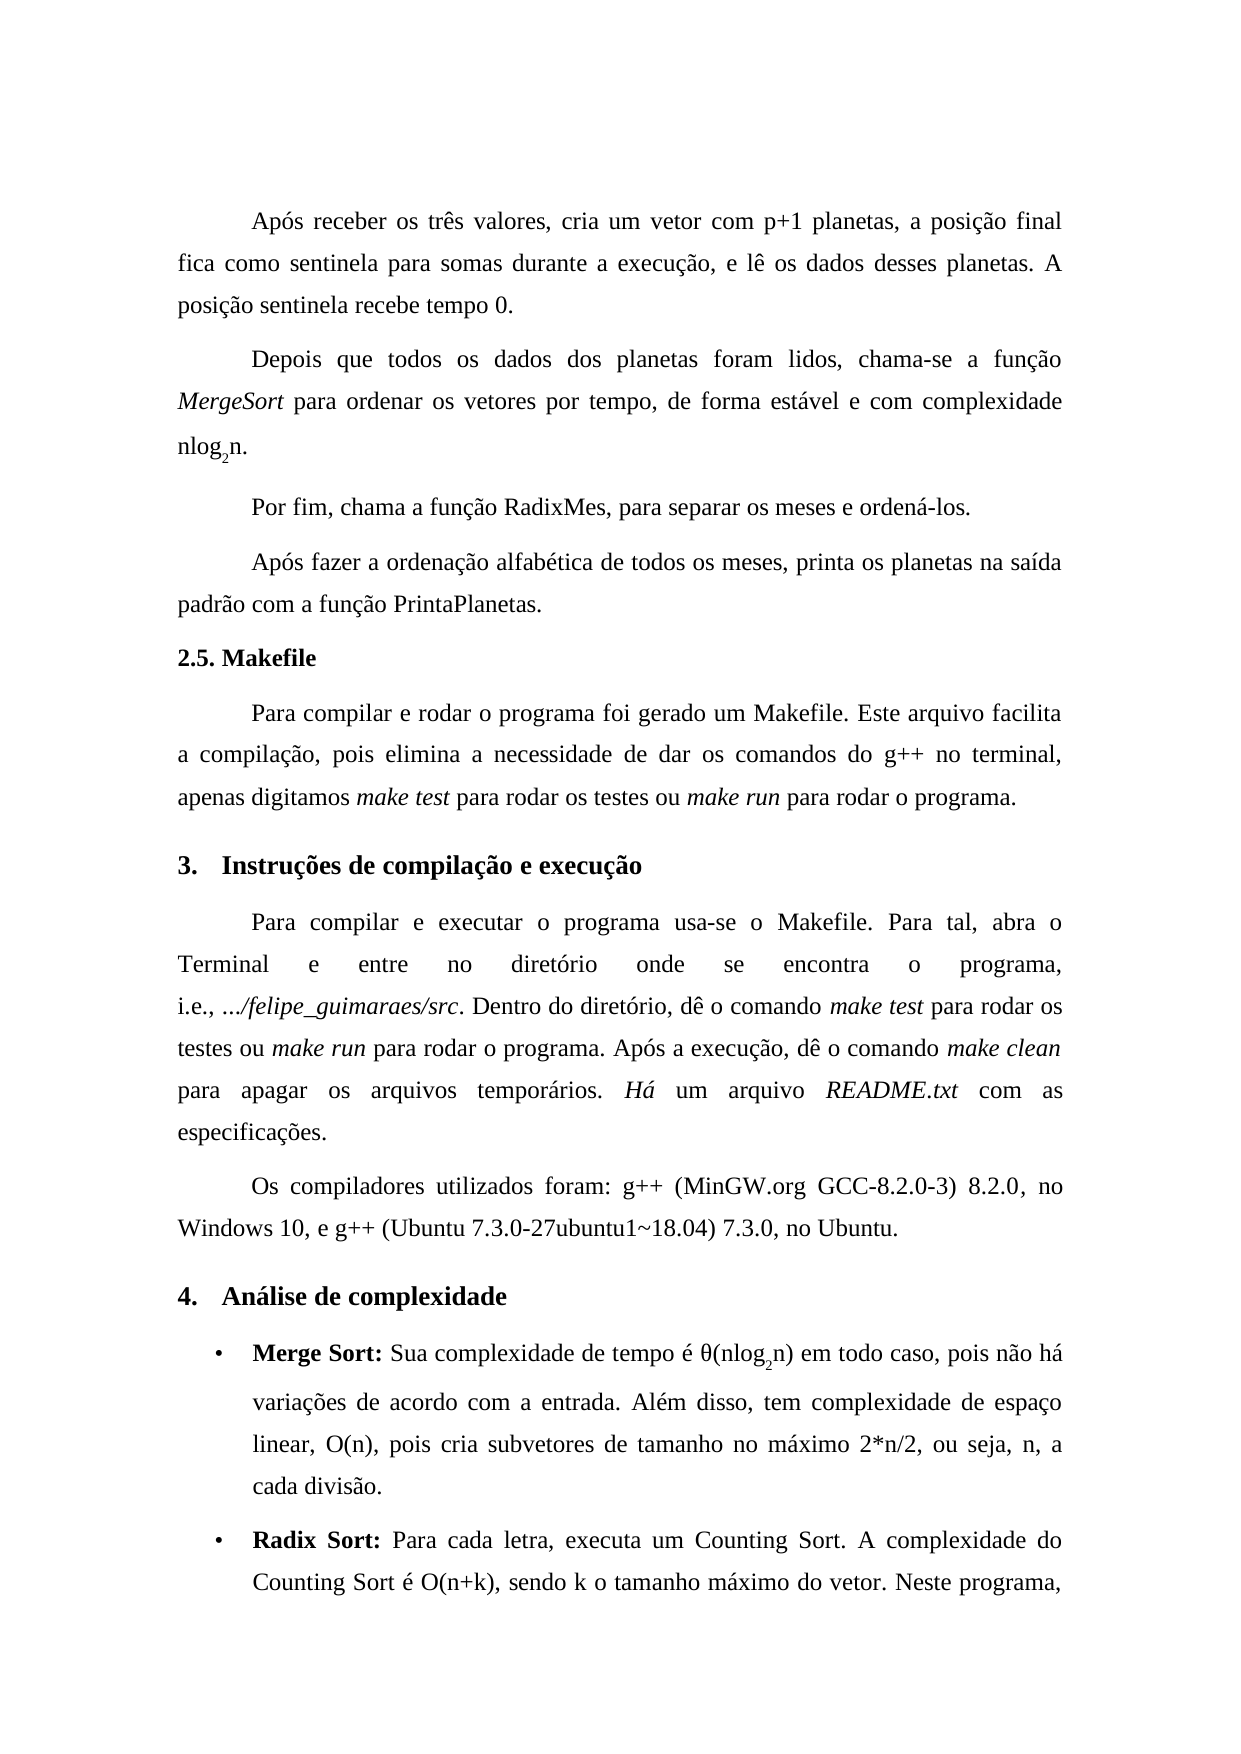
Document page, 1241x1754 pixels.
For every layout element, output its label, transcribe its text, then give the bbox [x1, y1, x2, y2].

text Após receber os três valores, cria um vetor com p+1 planetas, a posição final fica como sentinela para somas durante a execução, e lê os dados desses planetas. A posição sentinela recebe tempo 0. [177, 207, 1063, 319]
text Para compilar e executar o programa usa-se o Makefile. Para tal, abra o Terminal e entre no diretório onde se encontra o programa, i.e., .../felipe_guimaraes/src. Dentro do diretório, dê o comando make test para rodar os testes ou make run para rodar o programa. Após a execução, dê o comando make clean para apagar os arquivos temporários. Há um arquivo README.txt com as especificações. [177, 908, 1063, 1146]
text Depois que todos os dados dos planetas foram lidos, chama-se a função MergeSort para ordenar os vetores por tempo, de forma estável e com complexidade nlog2n. [177, 345, 1063, 467]
text Por fim, chama a função RadixMes, para separar os meses e ordená-los. [177, 493, 1063, 521]
list Merge Sort: Sua complexidade de tempo é θ(nlog2n) em todo caso, pois não há variações de acordo com a entrada. Além disso, tem complexidade de espaço linear, O(n), pois cria subvetores de tamanho no máximo 2*n/2, ou seja, n, a cada divisão. [215, 1339, 1063, 1500]
text Após fazer a ordenação alfabética de todos os meses, printa os planetas na saída padrão com a função PrintaPlanetas. [177, 548, 1063, 618]
list 2.5. Makefile [177, 644, 1063, 672]
text Os compiladores utilizados foram: g++ (MinGW.org GCC-8.2.0-3) 8.2.0, no Windows 10, e g++ (Ubuntu 7.3.0-27ubuntu1~18.04) 7.3.0, no Ubuntu. [177, 1172, 1063, 1242]
title Instruções de compilação e execução [177, 850, 1063, 880]
title Análise de complexidade [177, 1282, 1063, 1312]
text Para compilar e rodar o programa foi gerado um Makefile. Este arquivo facilita a compilação, pois elimina a necessidade de dar os comandos do g++ no terminal, apenas digitamos make test para rodar os testes ou make run para rodar o programa. [177, 698, 1063, 810]
list Radix Sort: Para cada letra, executa um Counting Sort. A complexidade do Counting Sort é O(n+k), sendo k o tamanho máximo do vetor. Neste programa, [215, 1526, 1063, 1596]
